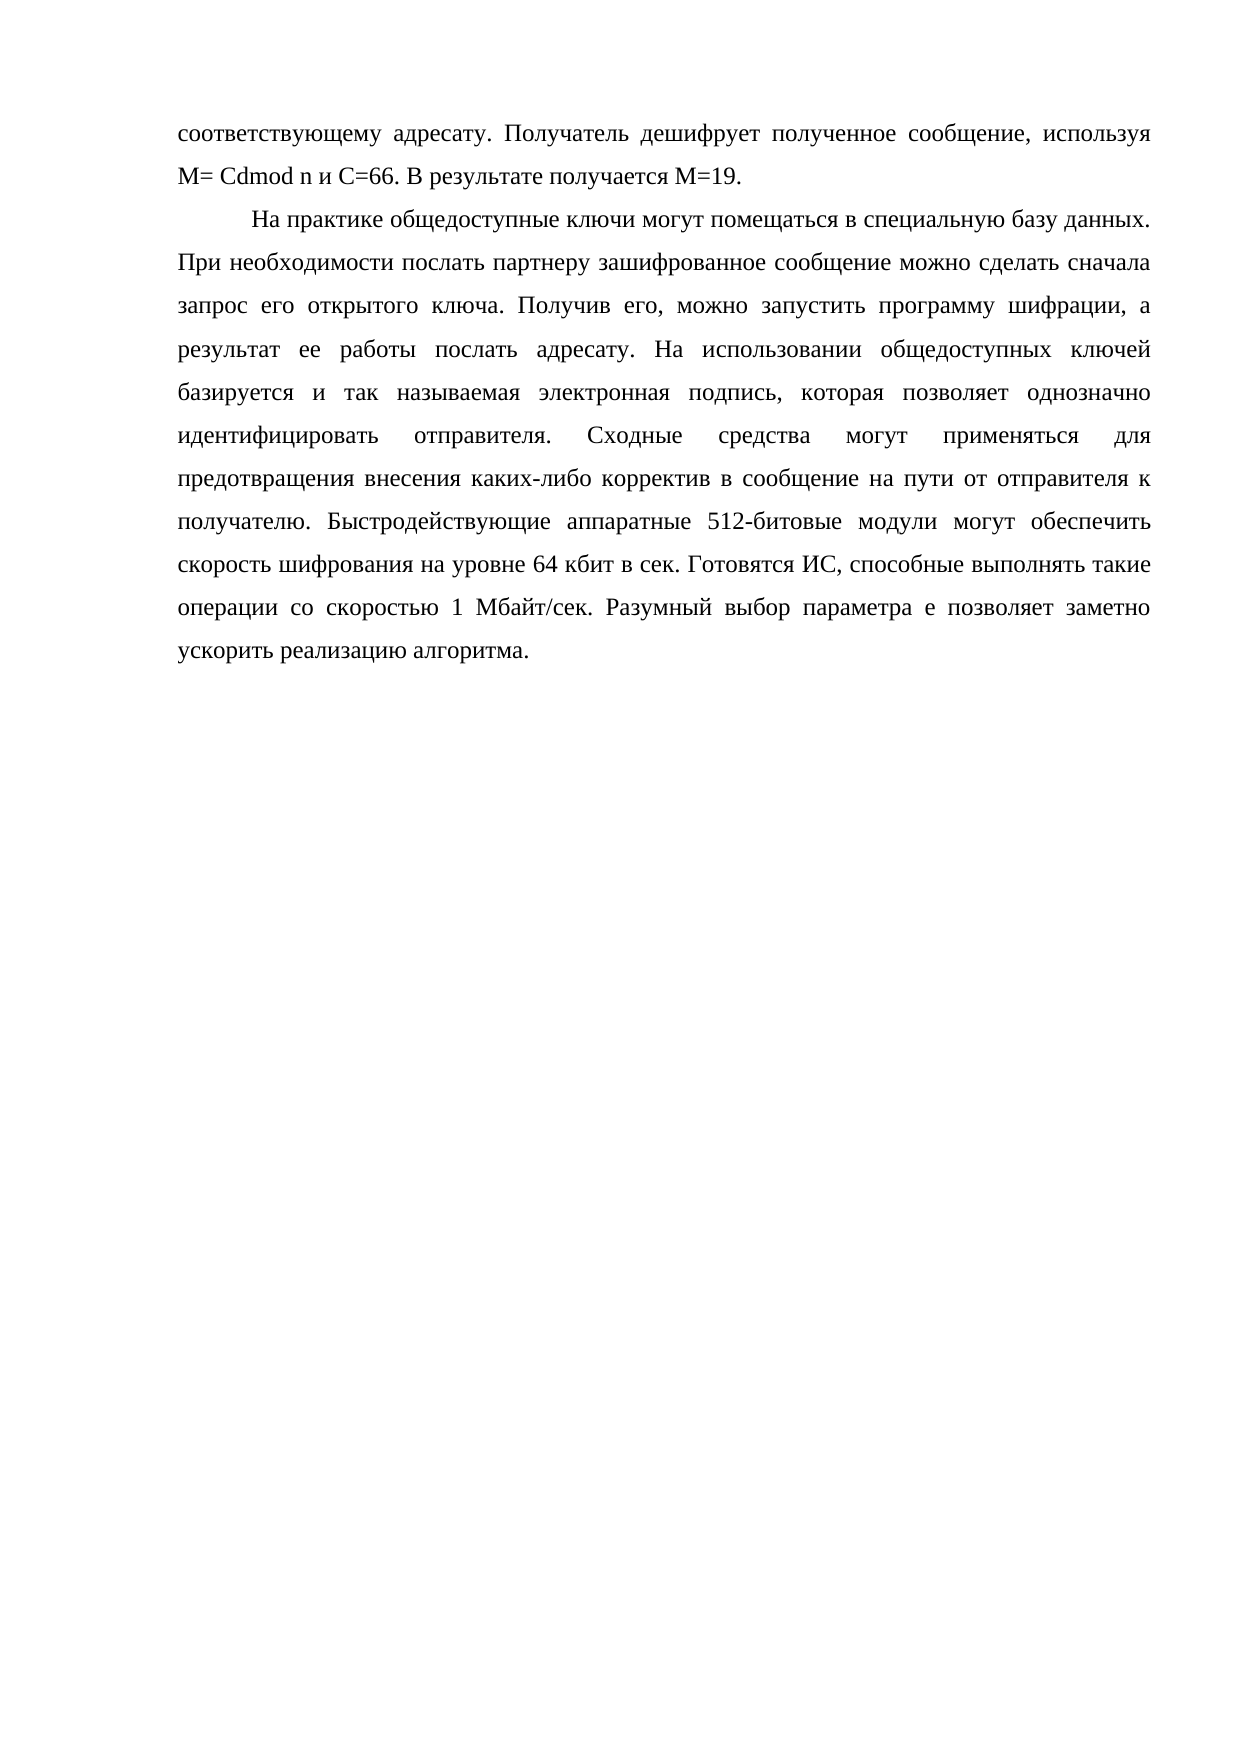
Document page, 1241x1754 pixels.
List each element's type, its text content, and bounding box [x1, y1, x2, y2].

text соответствующему адресату. Получатель дешифрует полученное сообщение, используя М= Cdmod n и C=66. В результате получается M=19. [177, 118, 1152, 190]
text На практике общедоступные ключи могут помещаться в специальную базу данных. При необходимости послать партнеру зашифрованное сообщение можно сделать сначала запрос его открытого ключа. Получив его, можно запустить программу шифрации, а результат ее работы послать адресату. На использовании общедоступных ключей базируется и так называемая электронная подпись, которая позволяет однозначно идентифицировать отправителя. Сходные средства могут применяться для предотвращения внесения каких-либо корректив в сообщение на пути от отправителя к получателю. Быстродействующие аппаратные 512-битовые модули могут обеспечить скорость шифрования на уровне 64 кбит в сек. Готовятся ИС, способные выполнять такие операции со скоростью 1 Мбайт/сек. Разумный выбор параметра e позволяет заметно ускорить реализацию алгоритма. [177, 204, 1152, 664]
